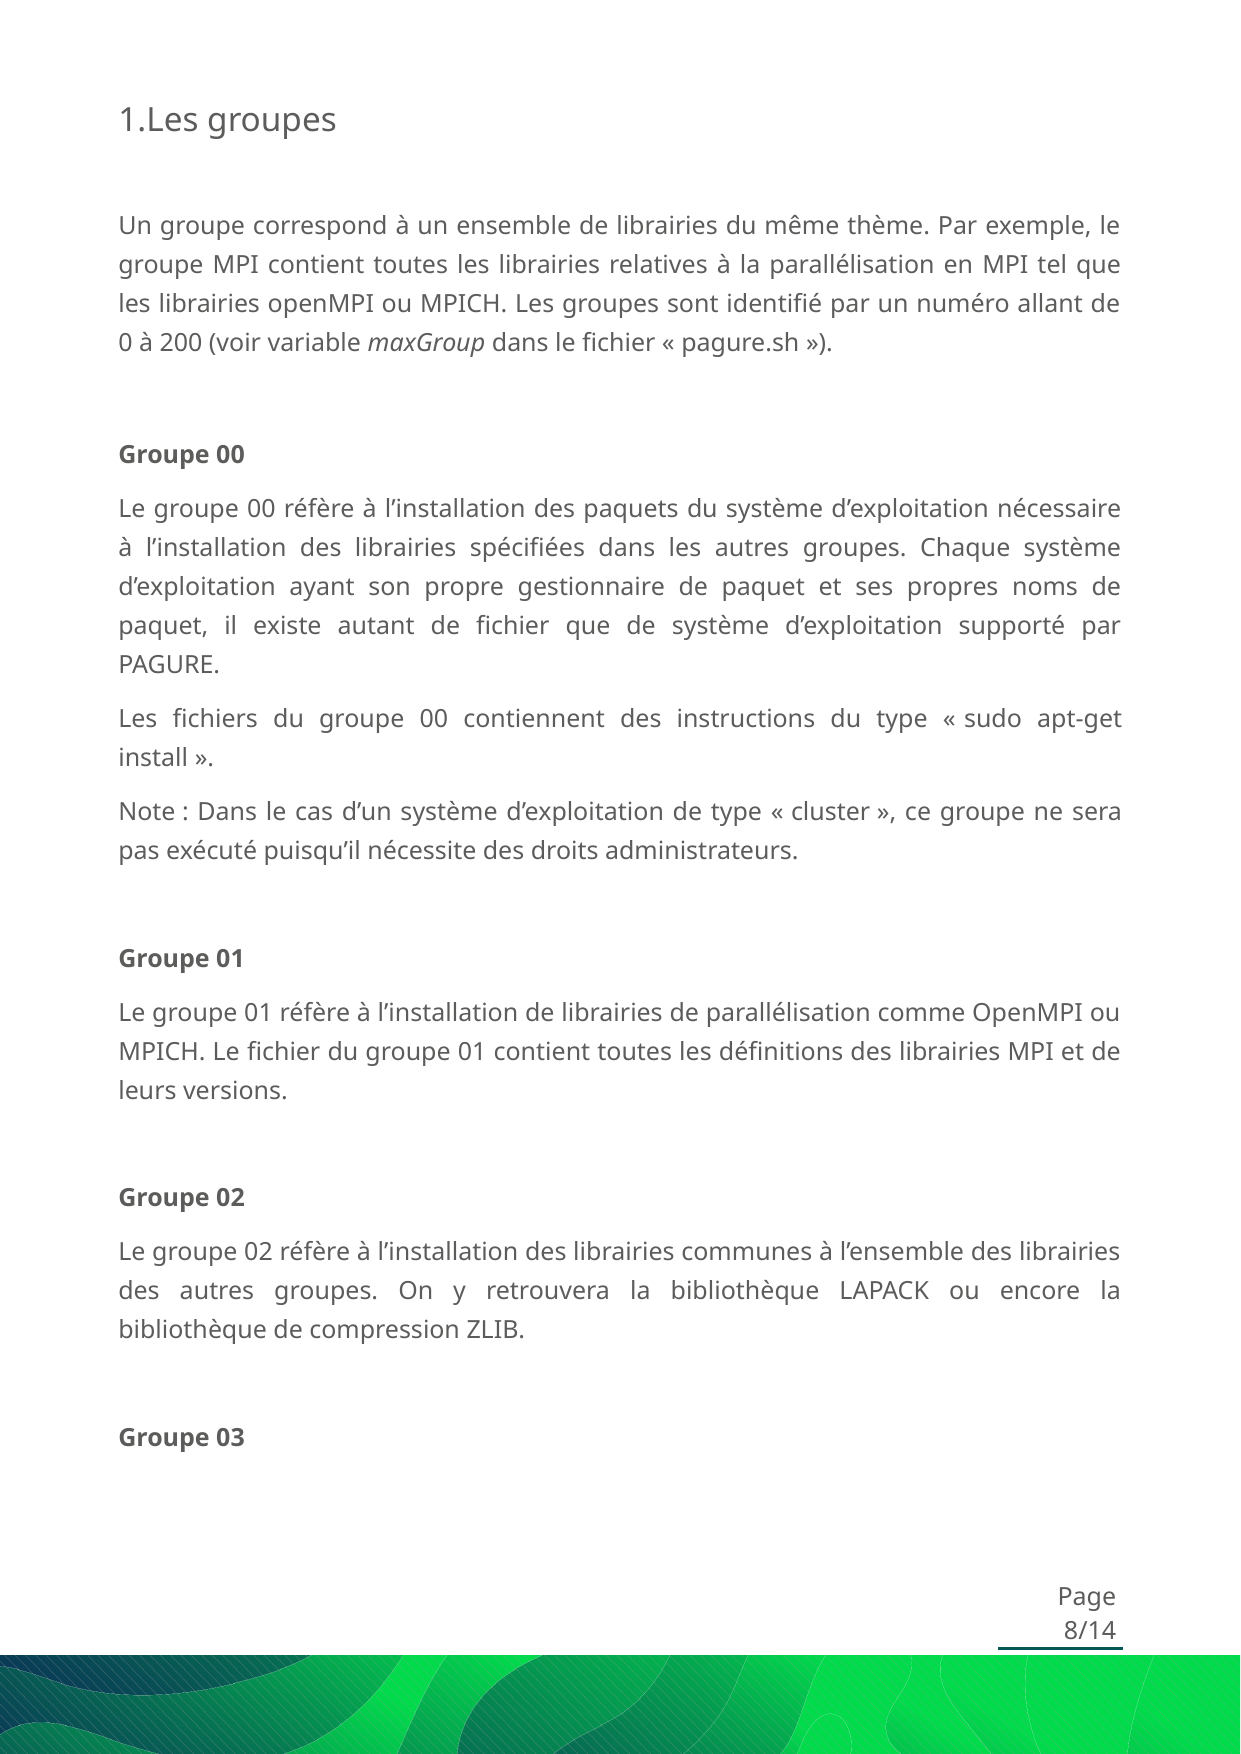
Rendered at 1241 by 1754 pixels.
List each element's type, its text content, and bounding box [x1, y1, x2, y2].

text Note : Dans le cas d’un système d’exploitation de type « cluster », ce groupe ne sera pas exécuté puisqu’il nécessite des droits administrateurs. [118, 794, 1122, 867]
text Les fichiers du groupe 00 contiennent des instructions du type « sudo apt-get install ». [118, 701, 1122, 774]
text Groupe 02 [118, 1180, 1122, 1214]
text Le groupe 02 réfère à l’installation des librairies communes à l’ensemble des librairies des autres groupes. On y retrouvera la bibliothèque LAPACK ou encore la bibliothèque de compression ZLIB. [118, 1234, 1122, 1346]
text Groupe 03 [118, 1419, 1122, 1454]
text Le groupe 00 réfère à l’installation des paquets du système d’exploitation nécessaire à l’installation des librairies spécifiées dans les autres groupes. Chaque système d’exploitation ayant son propre gestionnaire de paquet et ses propres noms de paquet, il existe autant de fichier que de système d’exploitation supporté par PAGURE. [118, 490, 1122, 681]
text Le groupe 01 réfère à l’installation de librairies de parallélisation comme OpenMPI ou MPICH. Le fichier du groupe 01 contient toutes les définitions des librairies MPI et de leurs versions. [118, 994, 1122, 1107]
subtitle Les groupes [118, 96, 1122, 141]
picture [0, 1655, 1241, 1754]
text Un groupe correspond à un ensemble de librairies du même thème. Par exemple, le groupe MPI contient toutes les librairies relatives à la parallélisation en MPI tel que les librairies openMPI ou MPICH. Les groupes sont identifié par un numéro allant de 0 à 200 (voir variable maxGroup dans le fichier « pagure.sh »). [118, 207, 1122, 359]
text Groupe 00 [118, 437, 1122, 471]
text Groupe 01 [118, 940, 1122, 974]
